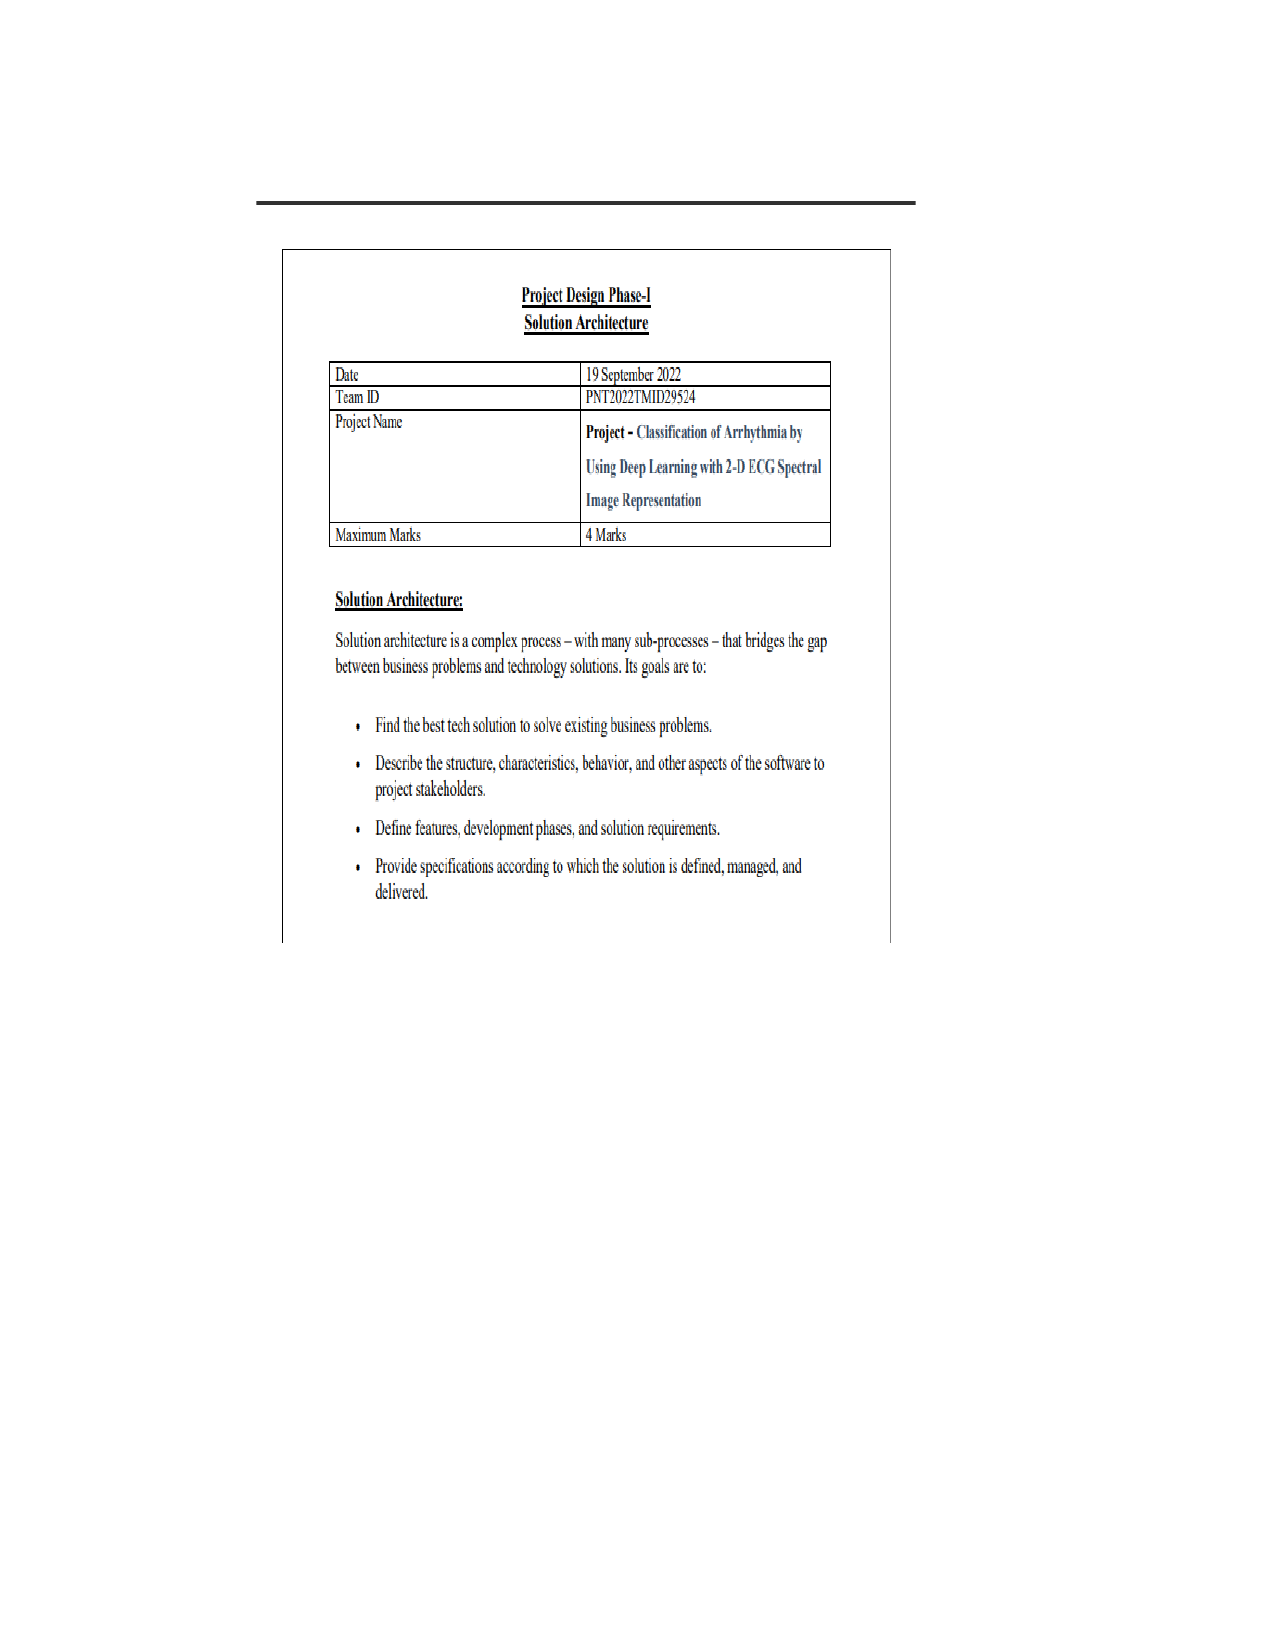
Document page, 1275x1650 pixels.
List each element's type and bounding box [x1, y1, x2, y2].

picture [256, 201, 916, 943]
